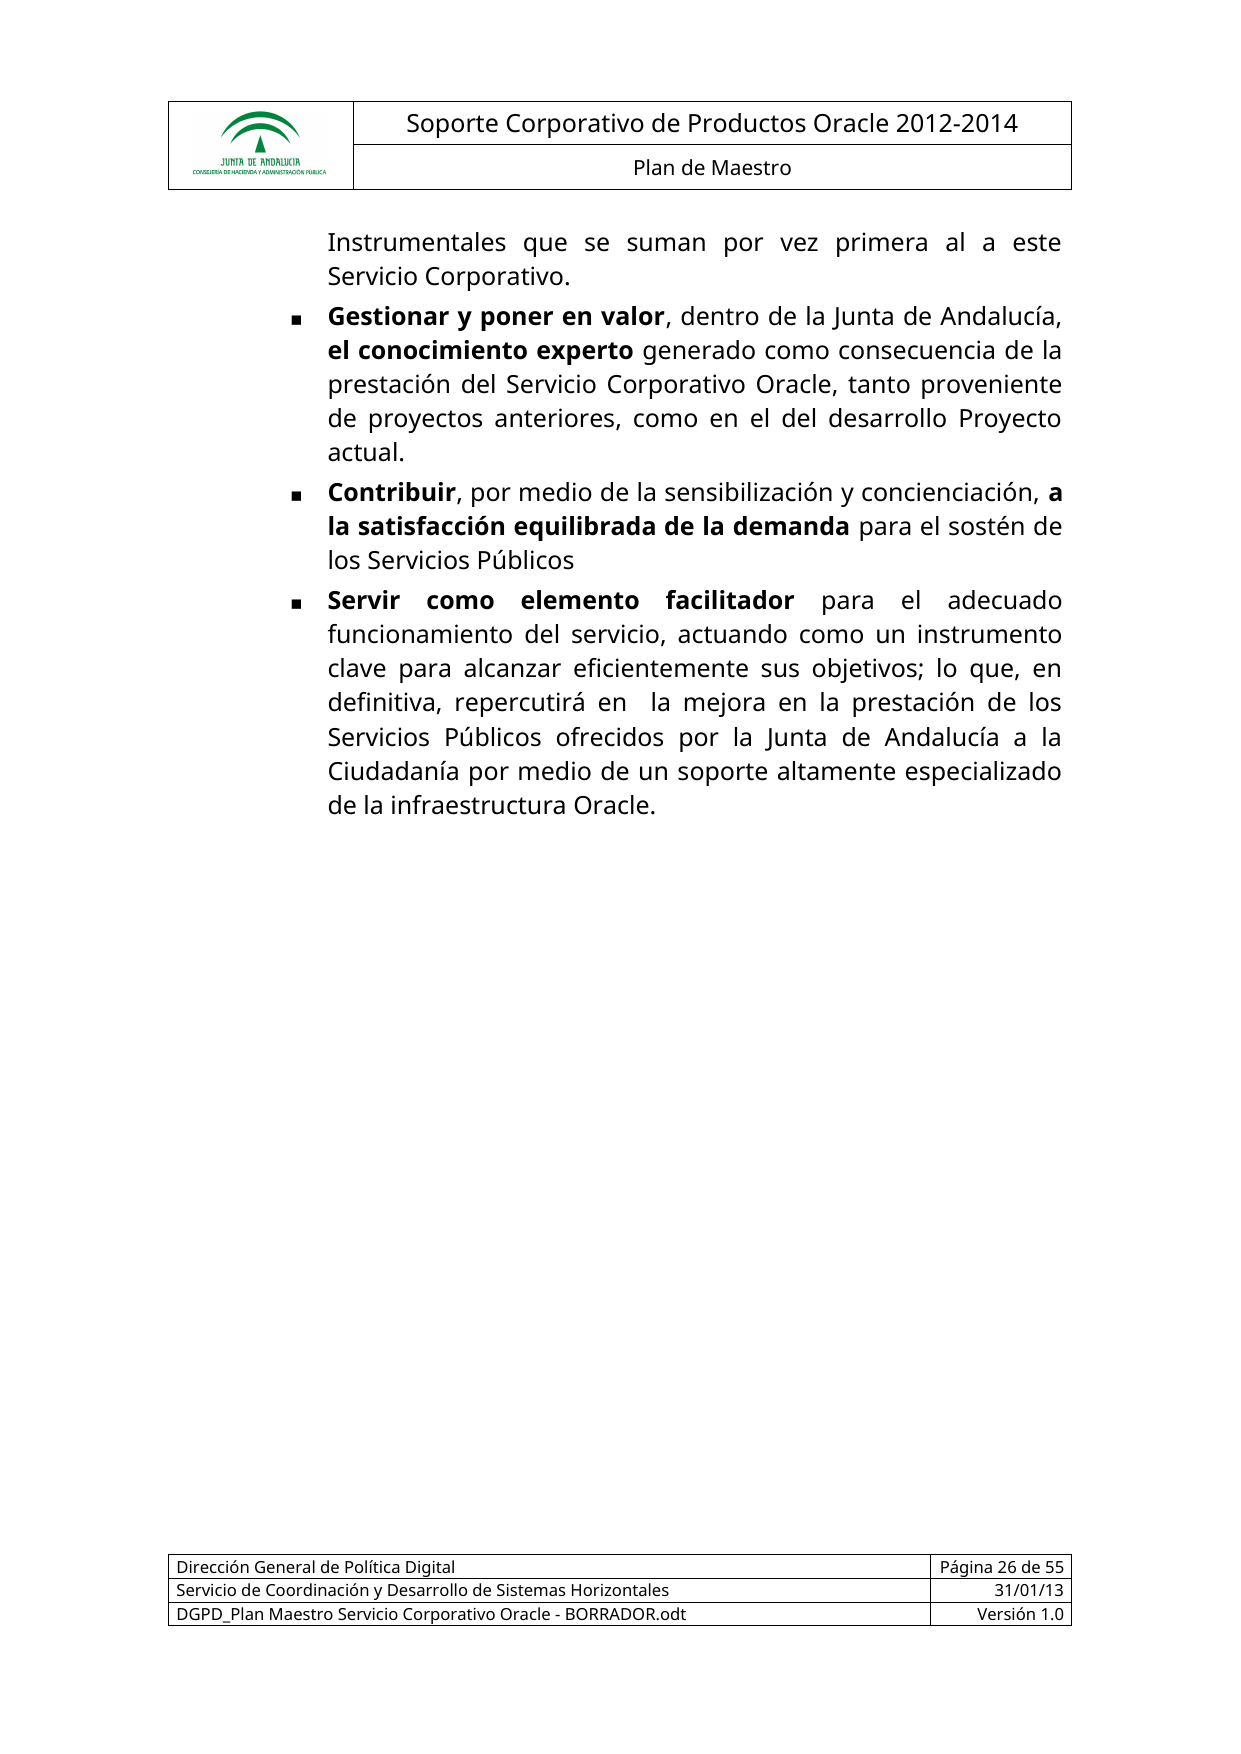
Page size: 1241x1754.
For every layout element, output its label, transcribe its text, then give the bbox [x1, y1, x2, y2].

picture [192, 110, 327, 175]
list Instrumentales que se suman por vez primera al a este Servicio Corporativo. [290, 224, 1063, 293]
list Servir como elemento facilitador para el adecuado funcionamiento del servicio, actuando como un instrumento clave para alcanzar eficientemente sus objetivos; lo que, en definitiva, repercutirá en la mejora en la prestación de los Servicios Públicos ofrecidos por la Junta de Andalucía a la Ciudadanía por medio de un soporte altamente especializado de la infraestructura Oracle. [290, 583, 1063, 821]
list Contribuir, por medio de la sensibilización y concienciación, a la satisfacción equilibrada de la demanda para el sostén de los Servicios Públicos [290, 475, 1063, 577]
list Gestionar y poner en valor, dentro de la Junta de Andalucía, el conocimiento experto generado como consecuencia de la prestación del Servicio Corporativo Oracle, tanto proveniente de proyectos anteriores, como en el del desarrollo Proyecto actual. [290, 298, 1063, 469]
